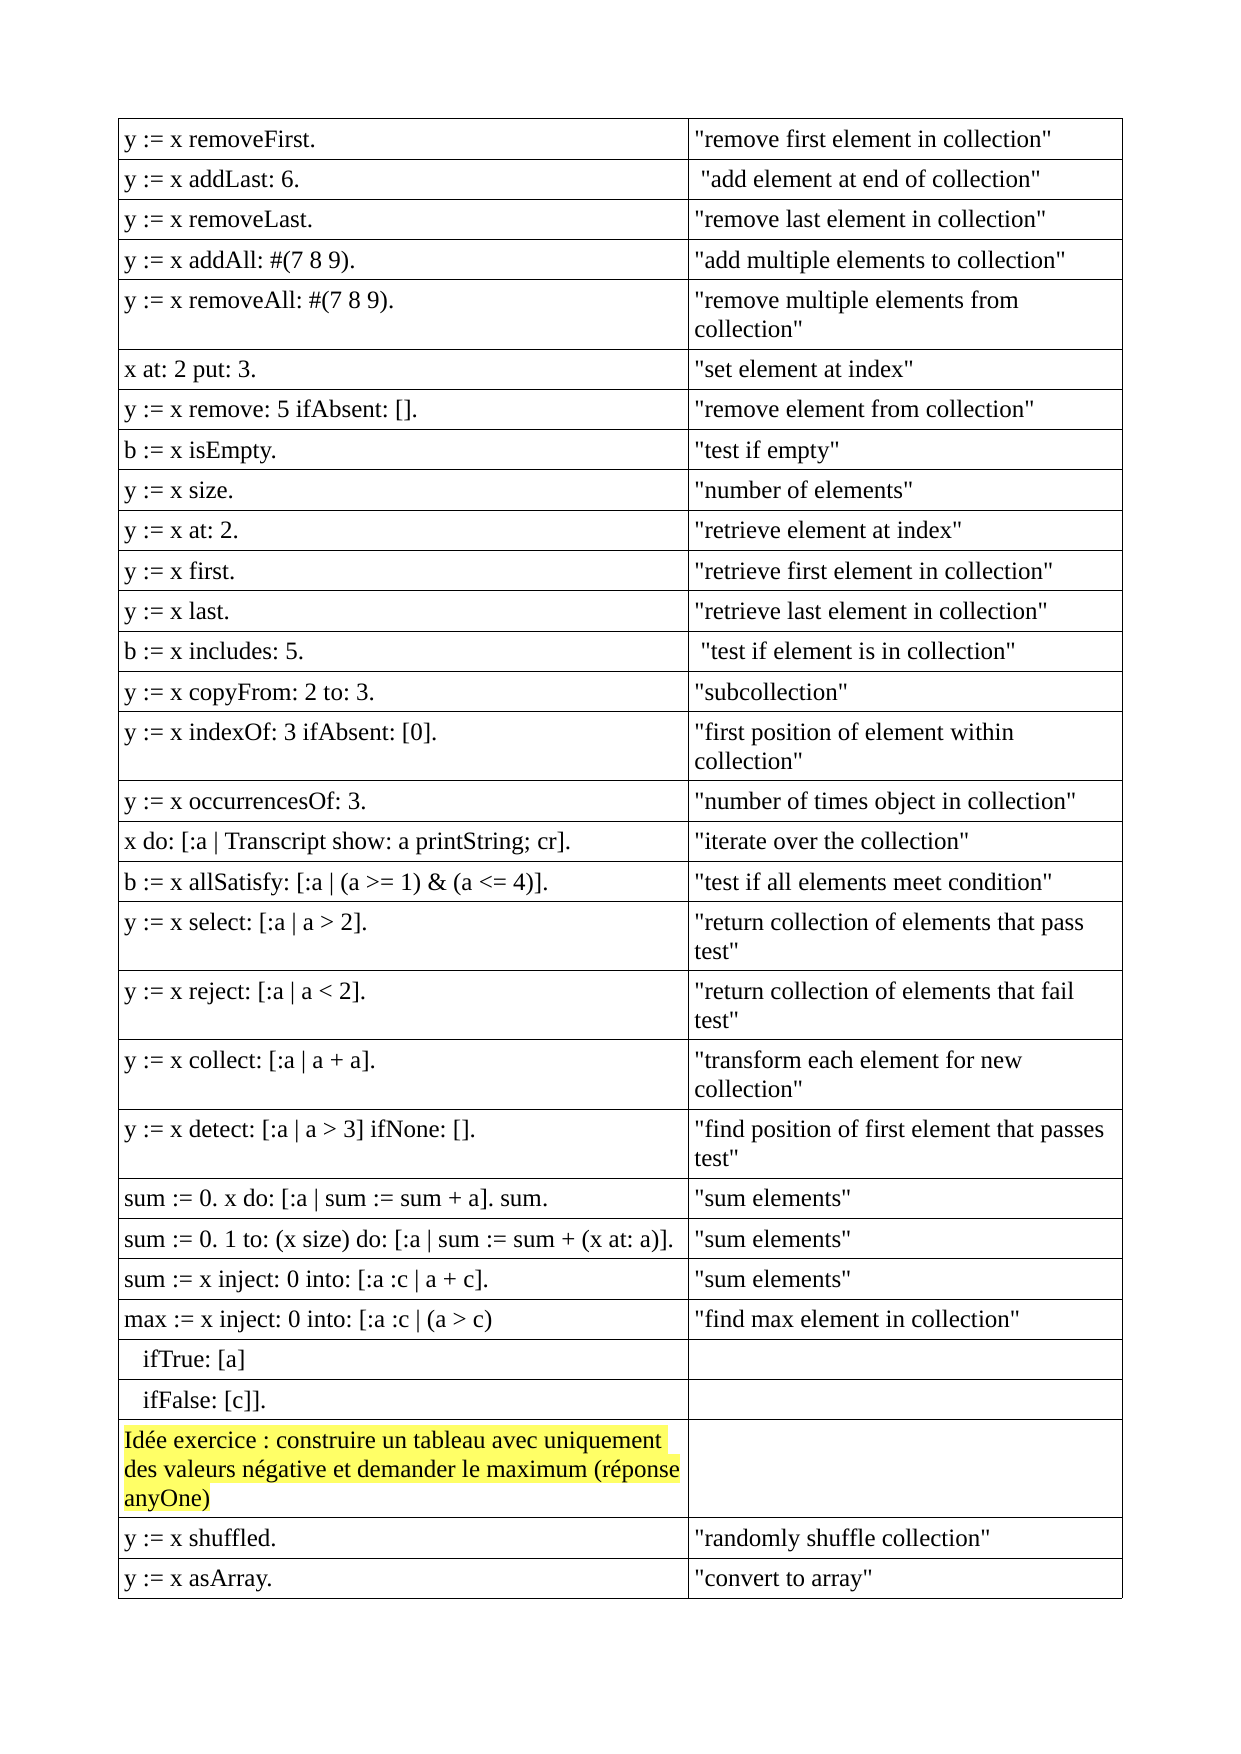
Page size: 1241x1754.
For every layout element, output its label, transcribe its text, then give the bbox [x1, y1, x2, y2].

table_cell x do: [:a | Transcript show: a printString; cr]. [119, 822, 688, 861]
table_cell b := x allSatisfy: [:a | (a >= 1) & (a <= 4)]. [119, 862, 688, 901]
table_cell y := x detect: [:a | a > 3] ifNone: []. [119, 1110, 688, 1177]
table_cell "find position of first element that passes test" [689, 1110, 1122, 1177]
table_cell "return collection of elements that pass test" [689, 902, 1122, 970]
table_cell "remove element from collection" [689, 390, 1122, 429]
table_cell "test if empty" [689, 430, 1122, 469]
table_cell "retrieve first element in collection" [689, 551, 1122, 590]
table_cell "test if all elements meet condition" [689, 862, 1122, 901]
table_cell [689, 1380, 1122, 1419]
table_cell "sum elements" [689, 1219, 1122, 1258]
table_cell y := x occurrencesOf: 3. [119, 781, 688, 821]
table_cell y := x removeLast. [119, 200, 688, 239]
table_cell "transform each element for new collection" [689, 1040, 1122, 1108]
table_cell "convert to array" [689, 1559, 1122, 1598]
table_cell "remove last element in collection" [689, 200, 1122, 239]
table_cell "find max element in collection" [689, 1300, 1122, 1339]
table_cell "first position of element within collection" [689, 712, 1122, 780]
table_cell y := x copyFrom: 2 to: 3. [119, 672, 688, 711]
table_cell [689, 1340, 1122, 1379]
table_cell "retrieve last element in collection" [689, 591, 1122, 631]
table_cell "remove first element in collection" [689, 119, 1122, 158]
table_cell sum := 0. 1 to: (x size) do: [:a | sum := sum + (x at: a)]. [119, 1219, 688, 1258]
table_cell "subcollection" [689, 672, 1122, 711]
table_cell ifFalse: [c]]. [119, 1380, 688, 1419]
table_cell "remove multiple elements from collection" [689, 280, 1122, 348]
table_cell Idée exercice : construire un tableau avec uniquement des valeurs négative et demander le maximum (réponse anyOne) [119, 1420, 688, 1517]
table_cell max := x inject: 0 into: [:a :c | (a > c) [119, 1300, 688, 1339]
table_cell "sum elements" [689, 1179, 1122, 1218]
table_cell y := x size. [119, 470, 688, 510]
table_cell y := x select: [:a | a > 2]. [119, 902, 688, 970]
table_cell sum := 0. x do: [:a | sum := sum + a]. sum. [119, 1179, 688, 1218]
table_cell "set element at index" [689, 350, 1122, 389]
table_cell y := x remove: 5 ifAbsent: []. [119, 390, 688, 429]
table_cell "sum elements" [689, 1259, 1122, 1298]
table_cell "number of elements" [689, 470, 1122, 510]
table_cell "add multiple elements to collection" [689, 240, 1122, 279]
table_cell y := x at: 2. [119, 511, 688, 550]
table_cell [689, 1420, 1122, 1517]
table_cell y := x addLast: 6. [119, 160, 688, 199]
table_cell y := x removeAll: #(7 8 9). [119, 280, 688, 348]
table_cell "randomly shuffle collection" [689, 1518, 1122, 1557]
table_cell y := x first. [119, 551, 688, 590]
table_cell x at: 2 put: 3. [119, 350, 688, 389]
table_cell "return collection of elements that fail test" [689, 971, 1122, 1039]
table_cell b := x includes: 5. [119, 632, 688, 671]
table_cell y := x addAll: #(7 8 9). [119, 240, 688, 279]
table_cell "add element at end of collection" [689, 160, 1122, 199]
table_cell y := x asArray. [119, 1559, 688, 1598]
table_cell y := x collect: [:a | a + a]. [119, 1040, 688, 1108]
table_cell "test if element is in collection" [689, 632, 1122, 671]
table_cell ifTrue: [a] [119, 1340, 688, 1379]
table_cell y := x last. [119, 591, 688, 631]
table_cell y := x indexOf: 3 ifAbsent: [0]. [119, 712, 688, 780]
table_cell y := x removeFirst. [119, 119, 688, 158]
table_cell "retrieve element at index" [689, 511, 1122, 550]
table_cell sum := x inject: 0 into: [:a :c | a + c]. [119, 1259, 688, 1298]
table_cell "iterate over the collection" [689, 822, 1122, 861]
table_cell "number of times object in collection" [689, 781, 1122, 821]
table_cell y := x reject: [:a | a < 2]. [119, 971, 688, 1039]
table_cell b := x isEmpty. [119, 430, 688, 469]
table_cell y := x shuffled. [119, 1518, 688, 1557]
